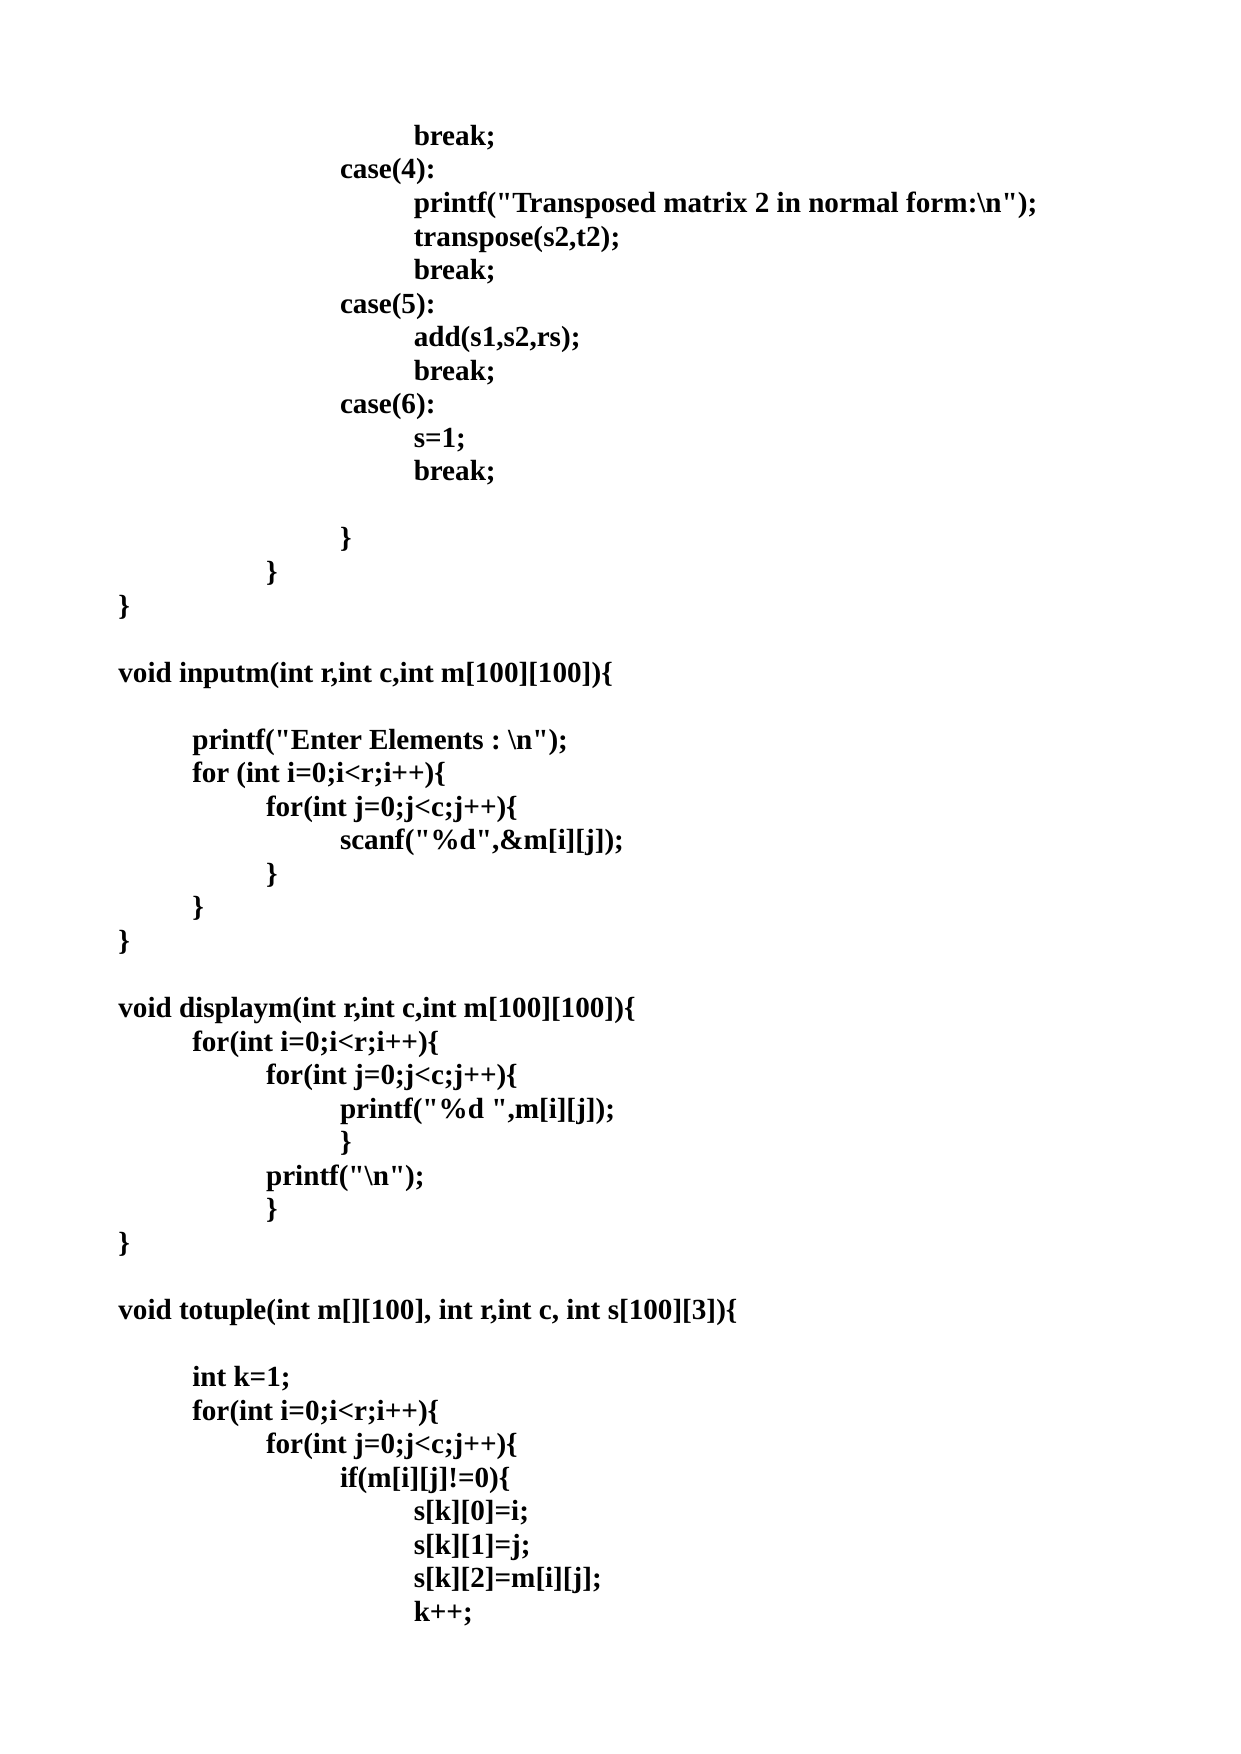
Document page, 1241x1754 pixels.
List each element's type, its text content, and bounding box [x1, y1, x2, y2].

text } [118, 923, 1122, 957]
text for(int j=0;j<c;j++){ [118, 1426, 1122, 1460]
text for(int j=0;j<c;j++){ [118, 789, 1122, 822]
text printf("\n"); [118, 1158, 1122, 1191]
text if(m[i][j]!=0){ [118, 1460, 1122, 1493]
text int k=1; [118, 1359, 1122, 1393]
text scanf("%d",&m[i][j]); [118, 822, 1122, 856]
text add(s1,s2,rs); [118, 319, 1122, 353]
text void displaym(int r,int c,int m[100][100]){ [118, 990, 1122, 1024]
text break; [118, 353, 1122, 386]
text break; [118, 453, 1122, 487]
text case(4): [118, 152, 1122, 185]
text } [118, 588, 1122, 621]
text } [118, 889, 1122, 923]
text for(int i=0;i<r;i++){ [118, 1024, 1122, 1057]
text s[k][0]=i; [118, 1493, 1122, 1527]
text s[k][1]=j; [118, 1527, 1122, 1560]
text void totuple(int m[][100], int r,int c, int s[100][3]){ [118, 1292, 1122, 1326]
text } [118, 554, 1122, 588]
text s[k][2]=m[i][j]; [118, 1560, 1122, 1594]
text for(int i=0;i<r;i++){ [118, 1393, 1122, 1426]
text } [118, 1191, 1122, 1225]
text break; [118, 118, 1122, 152]
text void inputm(int r,int c,int m[100][100]){ [118, 655, 1122, 688]
text case(5): [118, 286, 1122, 319]
text for (int i=0;i<r;i++){ [118, 755, 1122, 789]
text break; [118, 252, 1122, 286]
text printf("Transposed matrix 2 in normal form:\n"); [118, 185, 1122, 219]
text } [118, 1225, 1122, 1258]
text transpose(s2,t2); [118, 219, 1122, 252]
text case(6): [118, 386, 1122, 420]
text } [118, 521, 1122, 554]
text s=1; [118, 420, 1122, 453]
text k++; [118, 1594, 1122, 1627]
text printf("Enter Elements : \n"); [118, 722, 1122, 755]
text printf("%d ",m[i][j]); [118, 1091, 1122, 1124]
text } [118, 856, 1122, 889]
text for(int j=0;j<c;j++){ [118, 1057, 1122, 1091]
text } [118, 1124, 1122, 1158]
